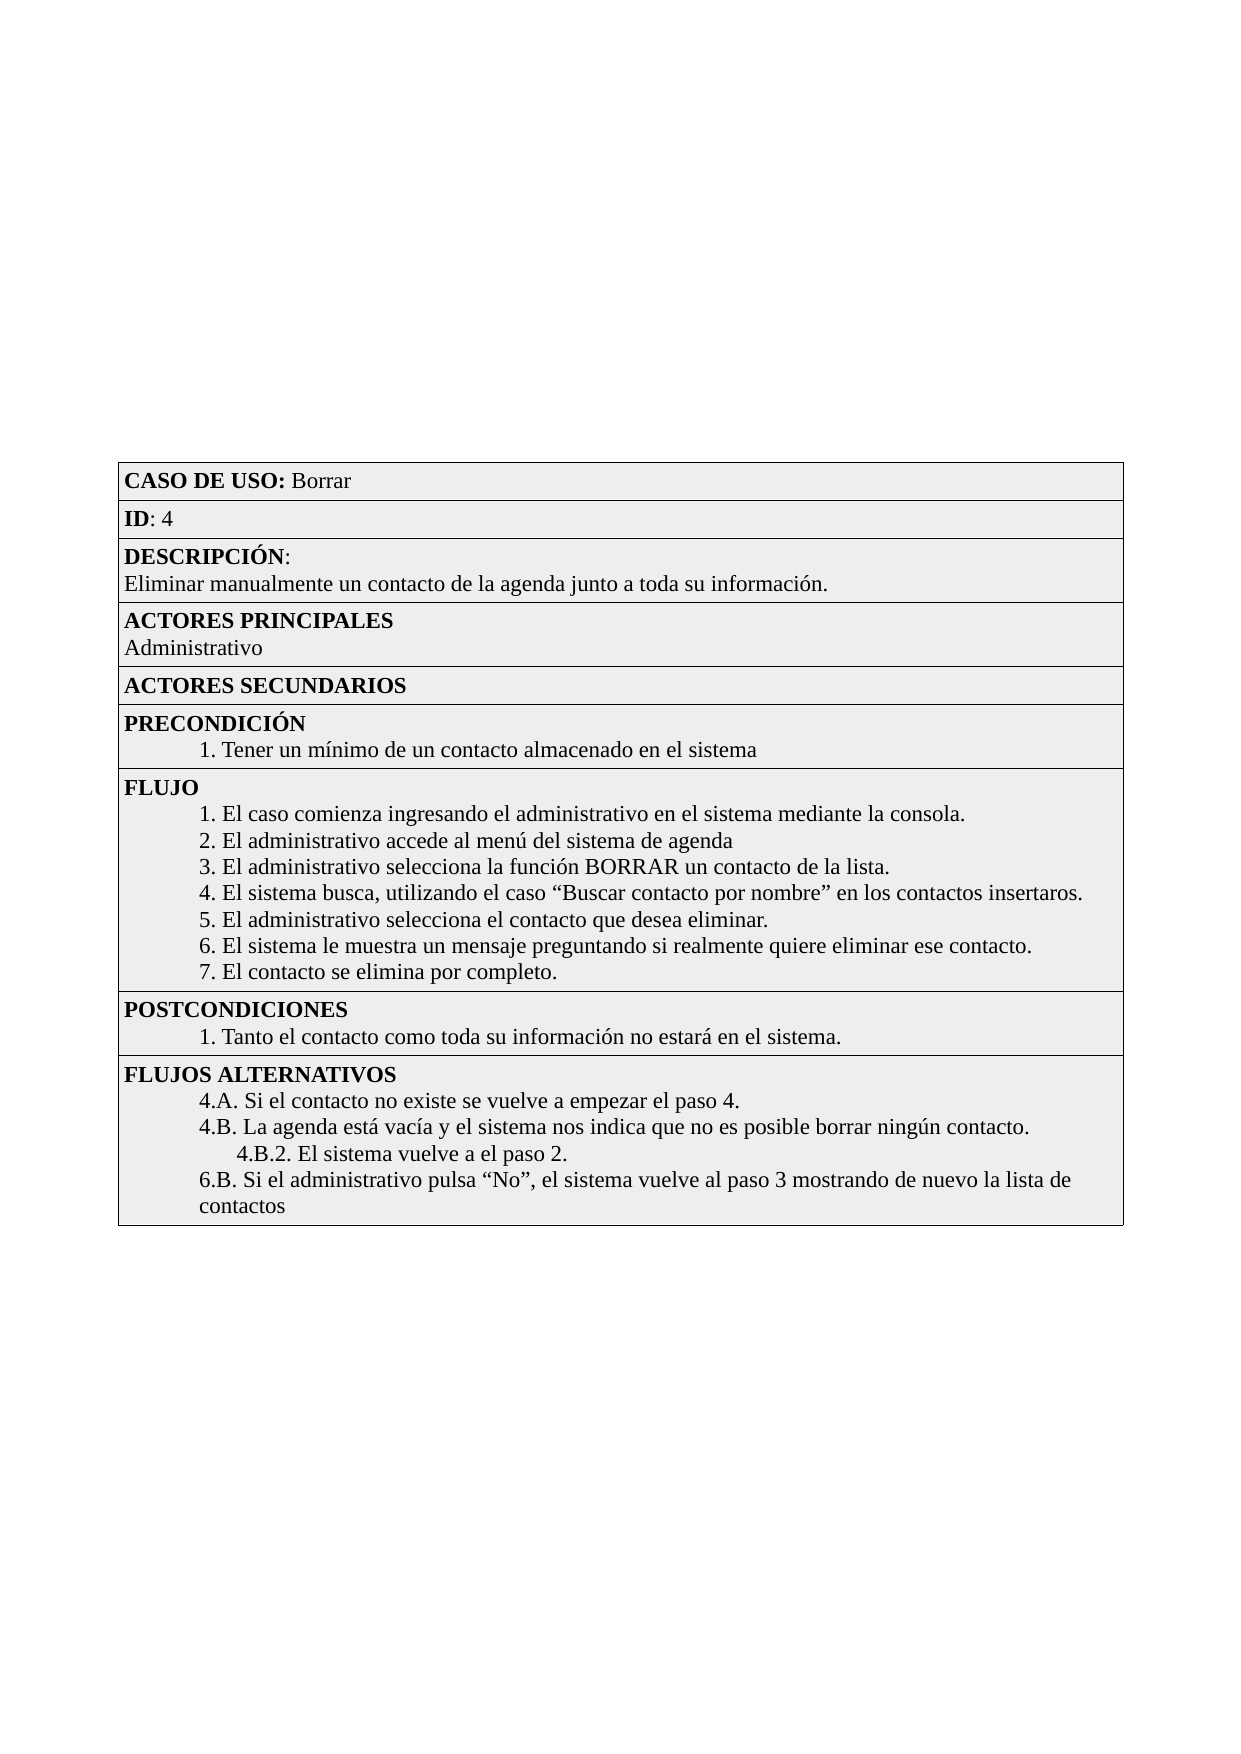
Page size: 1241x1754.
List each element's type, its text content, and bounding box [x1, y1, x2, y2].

table_cell FLUJO 1. El caso comienza ingresando el administrativo en el sistema mediante la consola. 2. El administrativo accede al menú del sistema de agenda 3. El administrativo selecciona la función BORRAR un contacto de la lista. 4. El sistema busca, utilizando el caso “Buscar contacto por nombre” en los contactos insertaros. 5. El administrativo selecciona el contacto que desea eliminar. 6. El sistema le muestra un mensaje preguntando si realmente quiere eliminar ese contacto. 7. El contacto se elimina por completo. [119, 769, 1123, 991]
table_cell ACTORES SECUNDARIOS [119, 667, 1123, 704]
table_cell ACTORES PRINCIPALES Administrativo [119, 603, 1123, 666]
table_cell POSTCONDICIONES 1. Tanto el contacto como toda su información no estará en el sistema. [119, 992, 1123, 1055]
table_cell PRECONDICIÓN 1. Tener un mínimo de un contacto almacenado en el sistema [119, 705, 1123, 768]
table_cell ID: 4 [119, 501, 1123, 537]
table_header CASO DE USO: Borrar [119, 463, 1123, 499]
table_cell DESCRIPCIÓN: Eliminar manualmente un contacto de la agenda junto a toda su información. [119, 539, 1123, 602]
table_cell FLUJOS ALTERNATIVOS 4.A. Si el contacto no existe se vuelve a empezar el paso 4. 4.B. La agenda está vacía y el sistema nos indica que no es posible borrar ningún contacto. 4.B.2. El sistema vuelve a el paso 2. 6.B. Si el administrativo pulsa “No”, el sistema vuelve al paso 3 mostrando de nuevo la lista de contactos [119, 1056, 1123, 1224]
